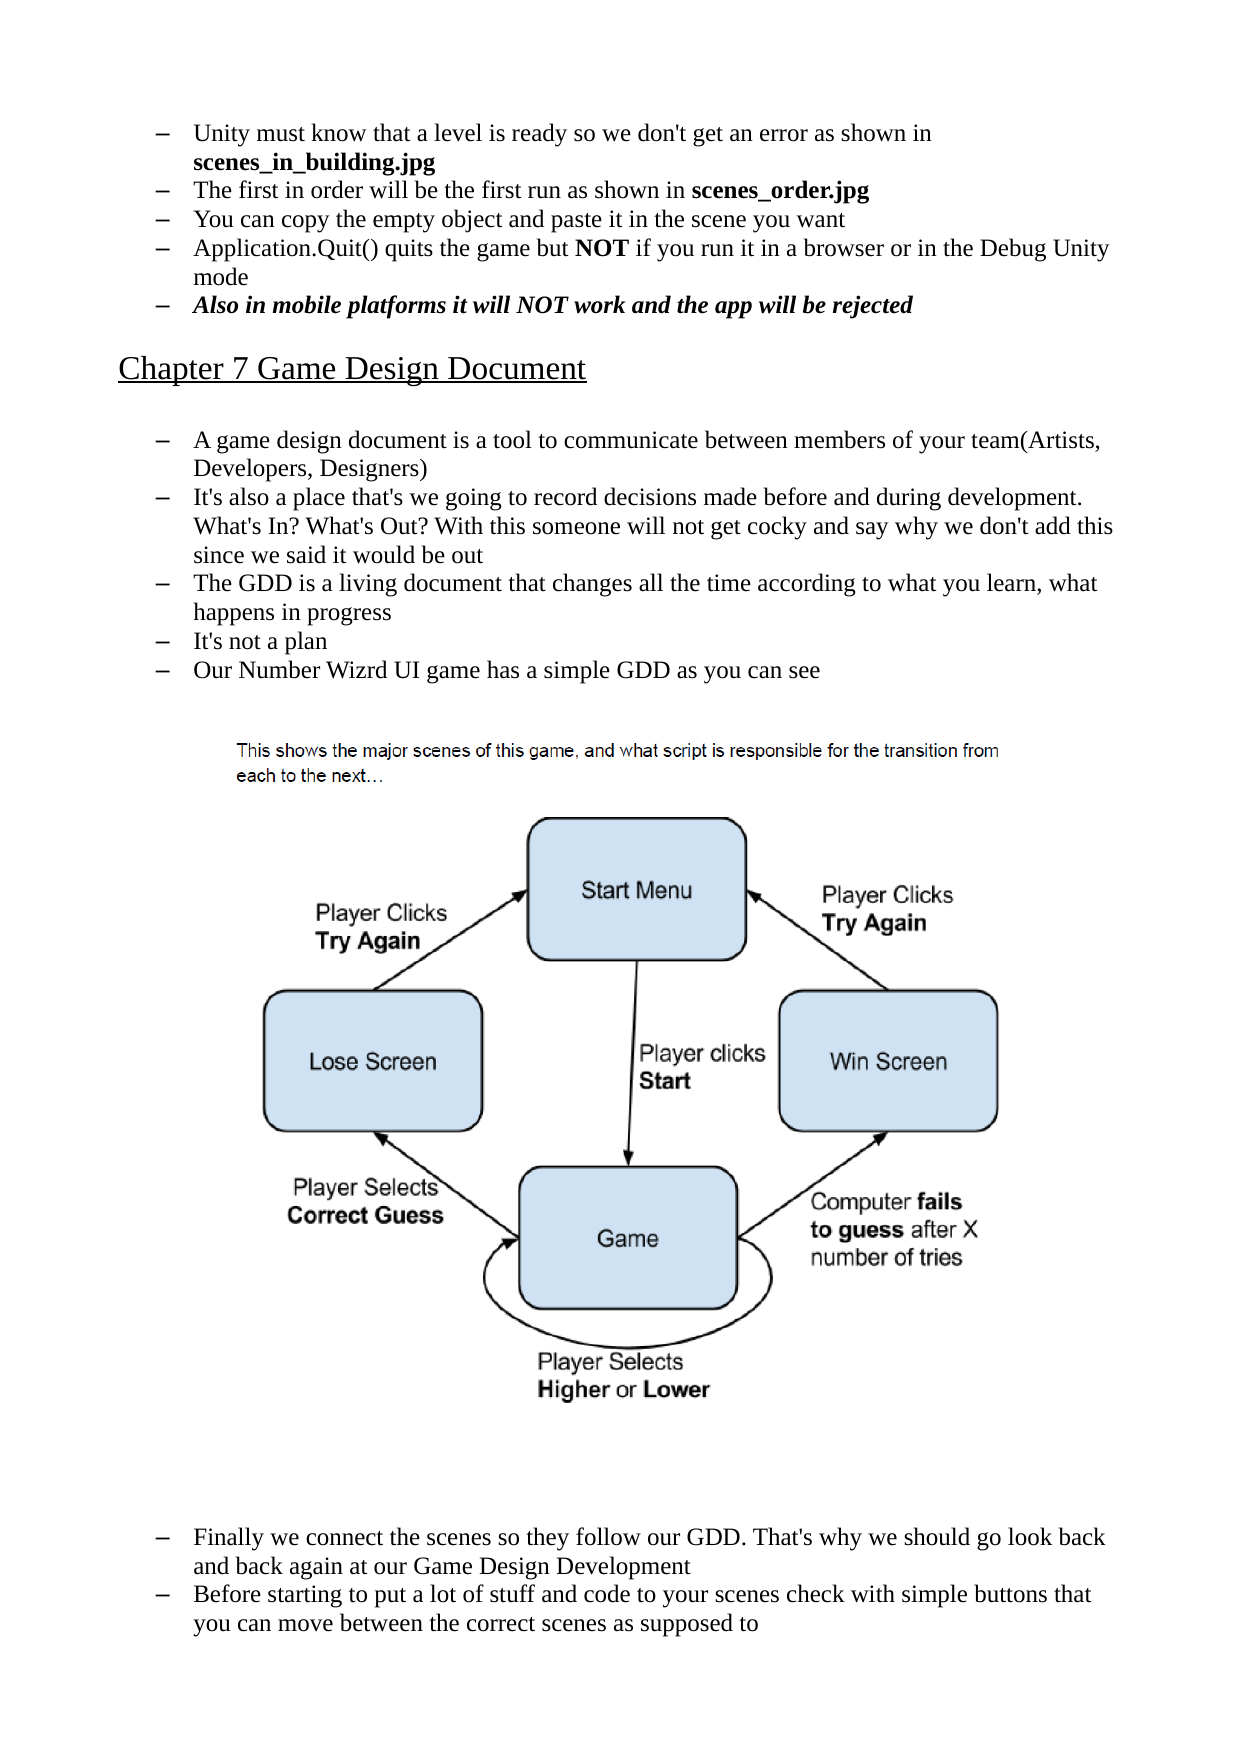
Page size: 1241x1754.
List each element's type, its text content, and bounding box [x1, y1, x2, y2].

list A game design document is a tool to communicate between members of your team(Artists, Developers, Designers) [156, 425, 1122, 482]
list The GDD is a living document that changes all the time according to what you learn, what happens in progress [156, 568, 1122, 626]
text Chapter 7 Game Design Document [118, 348, 1122, 386]
list Finally we connect the scenes so they follow our GDD. That's why we should go look back and back again at our Game Design Development [156, 1522, 1122, 1579]
list Our Number Wizrd UI game has a simple GDD as you can see [156, 655, 1122, 683]
list Unity must know that a level is ready so we don't get an error as shown in scenes_in_building.jpg [156, 118, 1122, 176]
list Also in mobile platforms it will NOT work and the app will be rejected [156, 291, 1122, 319]
list It's not a plan [156, 626, 1122, 655]
list You can copy the empty object and paste it in the scene you want [156, 204, 1122, 233]
list Application.Quit() quits the game but NOT if you run it in a browser or in the Debug Unity mode [156, 233, 1122, 291]
list It's also a place that's we going to record decisions made before and during development. What's In? What's Out? With this someone will not get cocky and say why we don't add this since we said it would be out [156, 482, 1122, 568]
list Before starting to put a lot of stuff and code to your scenes check with simple buttons that you can move between the correct scenes as supposed to [156, 1579, 1122, 1637]
list The first in order will be the first run as shown in scenes_order.jpg [156, 176, 1122, 204]
